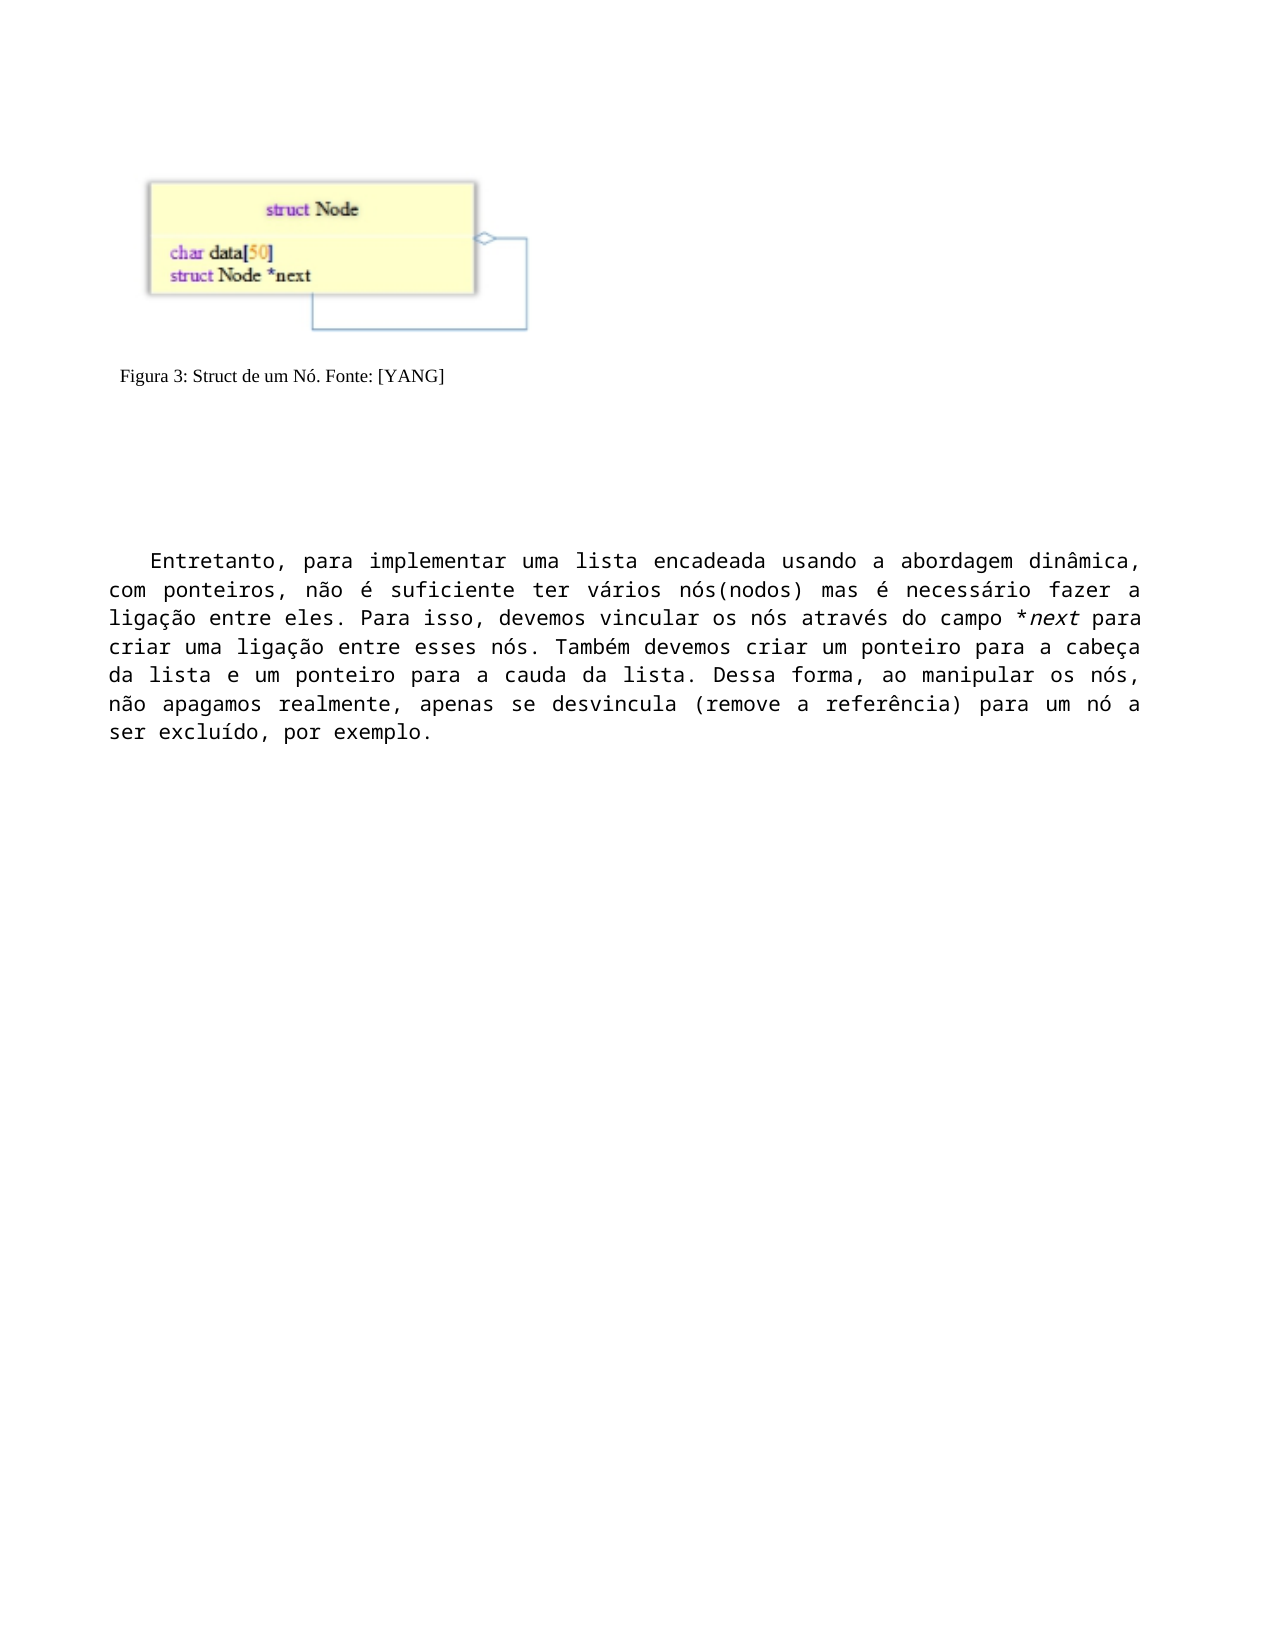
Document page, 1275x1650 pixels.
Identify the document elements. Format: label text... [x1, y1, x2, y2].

picture [119, 164, 552, 353]
text Figura 3: Struct de um Nó. Fonte: [YANG] [119, 353, 552, 386]
text Entretanto, para implementar uma lista encadeada usando a abordagem dinâmica, com ponteiros, não é suficiente ter vários nós(nodos) mas é necessário fazer a ligação entre eles. Para isso, devemos vincular os nós através do campo *next para criar uma ligação entre esses nós. Também devemos criar um ponteiro para a cabeça da lista e um ponteiro para a cauda da lista. Dessa forma, ao manipular os nós, não apagamos realmente, apenas se desvincula (remove a referência) para um nó a ser excluído, por exemplo. [108, 546, 1142, 746]
